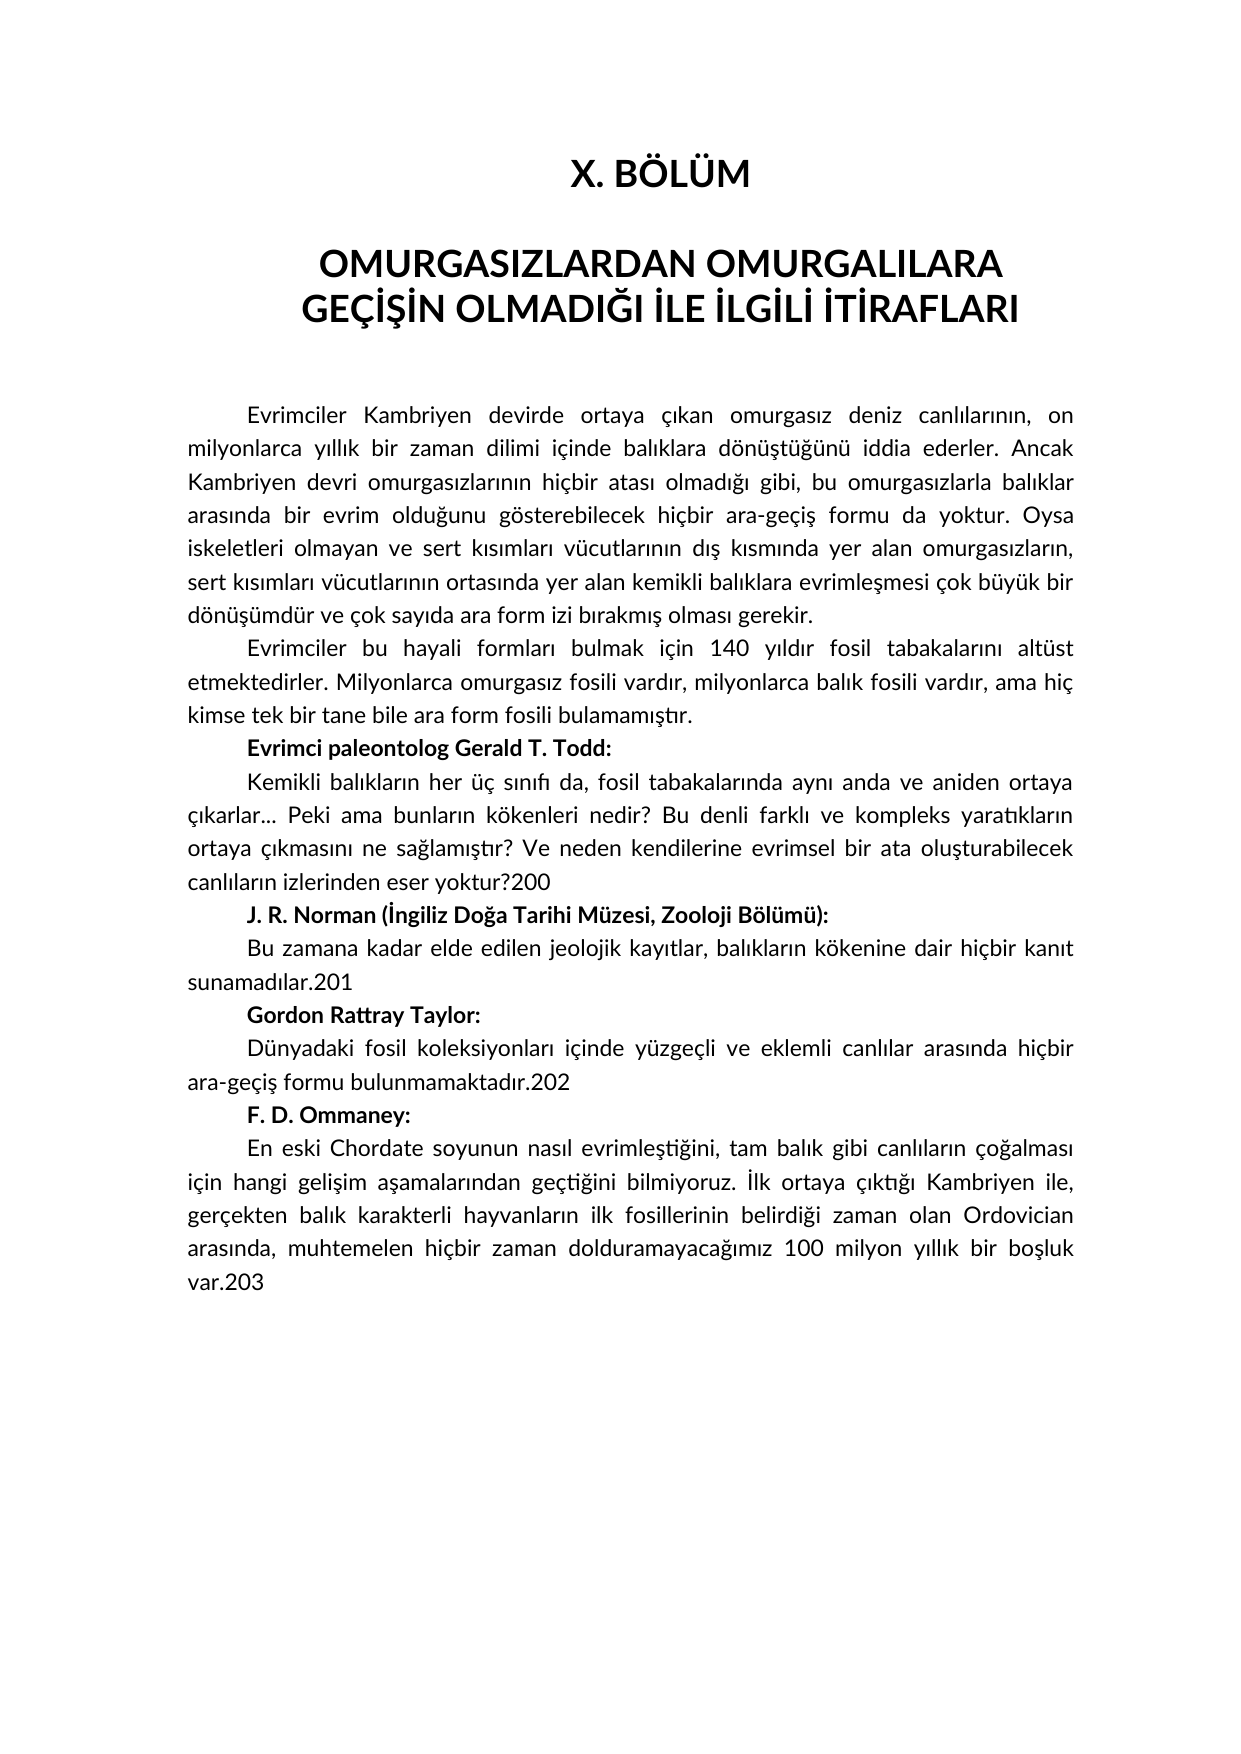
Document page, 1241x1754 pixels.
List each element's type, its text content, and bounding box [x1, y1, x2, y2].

text Evrimci paleontolog Gerald T. Todd: [187, 730, 1075, 763]
text Bu zamana kadar elde edilen jeolojik kayıtlar, balıkların kökenine dair hiçbir kanıt sunamadılar.201 [187, 930, 1075, 997]
subtitle X. BÖLÜM [187, 150, 1075, 195]
text En eski Chordate soyunun nasıl evrimleştiğini, tam balık gibi canlıların çoğalması için hangi gelişim aşamalarından geçtiğini bilmiyoruz. İlk ortaya çıktığı Kambriyen ile, gerçekten balık karakterli hayvanların ilk fosillerinin belirdiği zaman olan Ordovician arasında, muhtemelen hiçbir zaman dolduramayacağımız 100 milyon yıllık bir boşluk var.203 [187, 1130, 1075, 1297]
text J. R. Norman (İngiliz Doğa Tarihi Müzesi, Zooloji Bölümü): [187, 897, 1075, 930]
text Evrimciler bu hayali formları bulmak için 140 yıldır fosil tabakalarını altüst etmektedirler. Milyonlarca omurgasız fosili vardır, milyonlarca balık fosili vardır, ama hiç kimse tek bir tane bile ara form fosili bulamamıştır. [187, 630, 1075, 730]
text Evrimciler Kambriyen devirde ortaya çıkan omurgasız deniz canlılarının, on milyonlarca yıllık bir zaman dilimi içinde balıklara dönüştüğünü iddia ederler. Ancak Kambriyen devri omurgasızlarının hiçbir atası olmadığı gibi, bu omurgasızlarla balıklar arasında bir evrim olduğunu gösterebilecek hiçbir ara-geçiş formu da yoktur. Oysa iskeletleri olmayan ve sert kısımları vücutlarının dış kısmında yer alan omurgasızların, sert kısımları vücutlarının ortasında yer alan kemikli balıklara evrimleşmesi çok büyük bir dönüşümdür ve çok sayıda ara form izi bırakmış olması gerekir. [187, 397, 1075, 630]
subtitle OMURGASIZLARDAN OMURGALILARA GEÇİŞİN OLMADIĞI İLE İLGİLİ İTİRAFLARI [247, 240, 1075, 330]
text F. D. Ommaney: [187, 1097, 1075, 1130]
text Dünyadaki fosil koleksiyonları içinde yüzgeçli ve eklemli canlılar arasında hiçbir ara-geçiş formu bulunmamaktadır.202 [187, 1030, 1075, 1097]
text Kemikli balıkların her üç sınıfı da, fosil tabakalarında aynı anda ve aniden ortaya çıkarlar... Peki ama bunların kökenleri nedir? Bu denli farklı ve kompleks yaratıkların ortaya çıkmasını ne sağlamıştır? Ve neden kendilerine evrimsel bir ata oluşturabilecek canlıların izlerinden eser yoktur?200 [187, 763, 1075, 897]
text Gordon Rattray Taylor: [187, 997, 1075, 1030]
